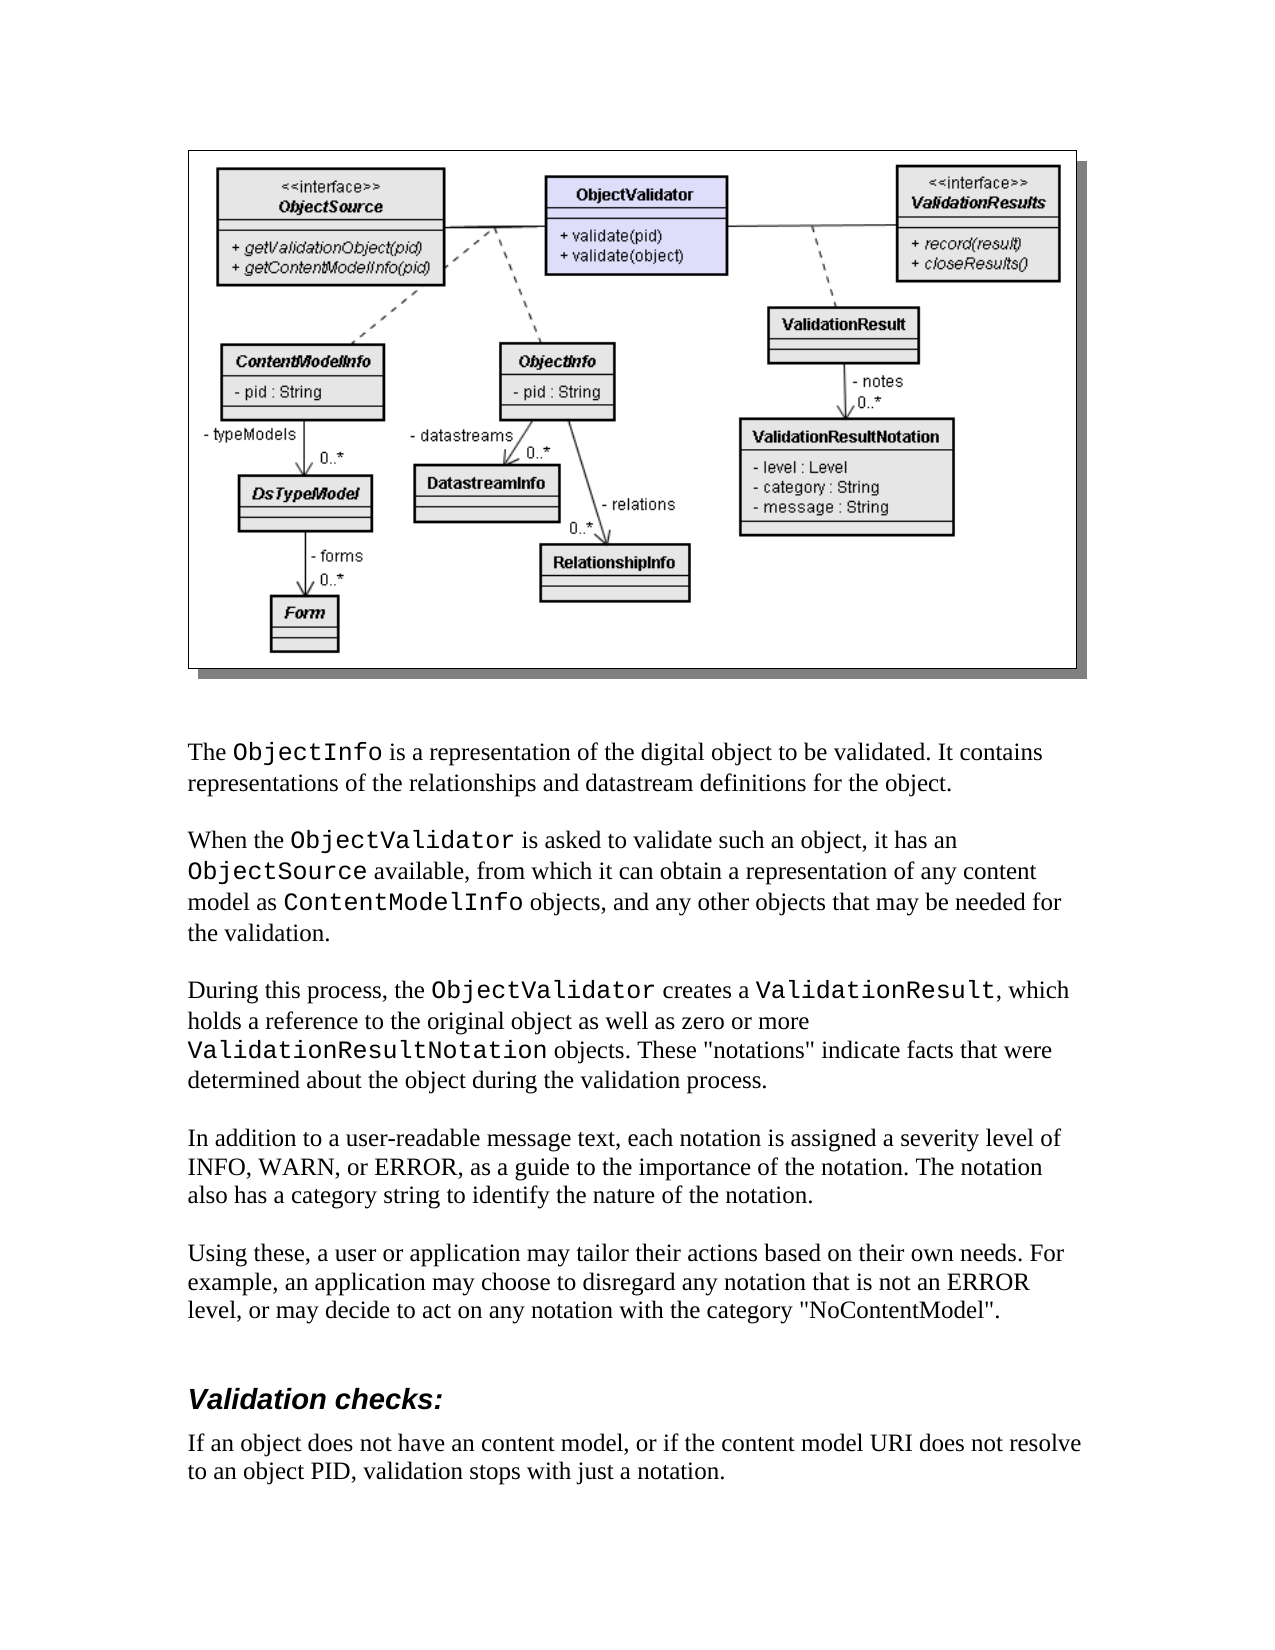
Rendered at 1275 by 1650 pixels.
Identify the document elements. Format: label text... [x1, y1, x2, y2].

text During this process, the ObjectValidator creates a ValidationResult, which holds a reference to the original object as well as zero or more ValidationResultNotation objects. These "notations" indicate facts that were determined about the object during the validation process. [187, 975, 1087, 1094]
text When the ObjectValidator is asked to validate such an object, it has an ObjectSource available, from which it can obtain a representation of any content model as ContentModelInfo objects, and any other objects that may be needed for the validation. [187, 825, 1087, 946]
text The ObjectInfo is a representation of the digital object to be validated. It contains representations of the relationships and datastream definitions for the object. [187, 737, 1087, 796]
text Using these, a user or application may tailor their actions based on their own needs. For example, an application may choose to disregard any notation that is not an ERROR level, or may decide to act on any notation with the category "NoContentModel". [187, 1238, 1087, 1324]
picture [191, 154, 1073, 665]
subtitle Validation checks: [187, 1382, 1087, 1416]
text In addition to a user-readable message text, each notation is assigned a severity level of INFO, WARN, or ERROR, as a guide to the importance of the notation. The notation also has a category string to identify the nature of the notation. [187, 1123, 1087, 1209]
text If an object does not have an content model, or if the content model URI does not resolve to an object PID, validation stops with just a notation. [187, 1428, 1087, 1485]
